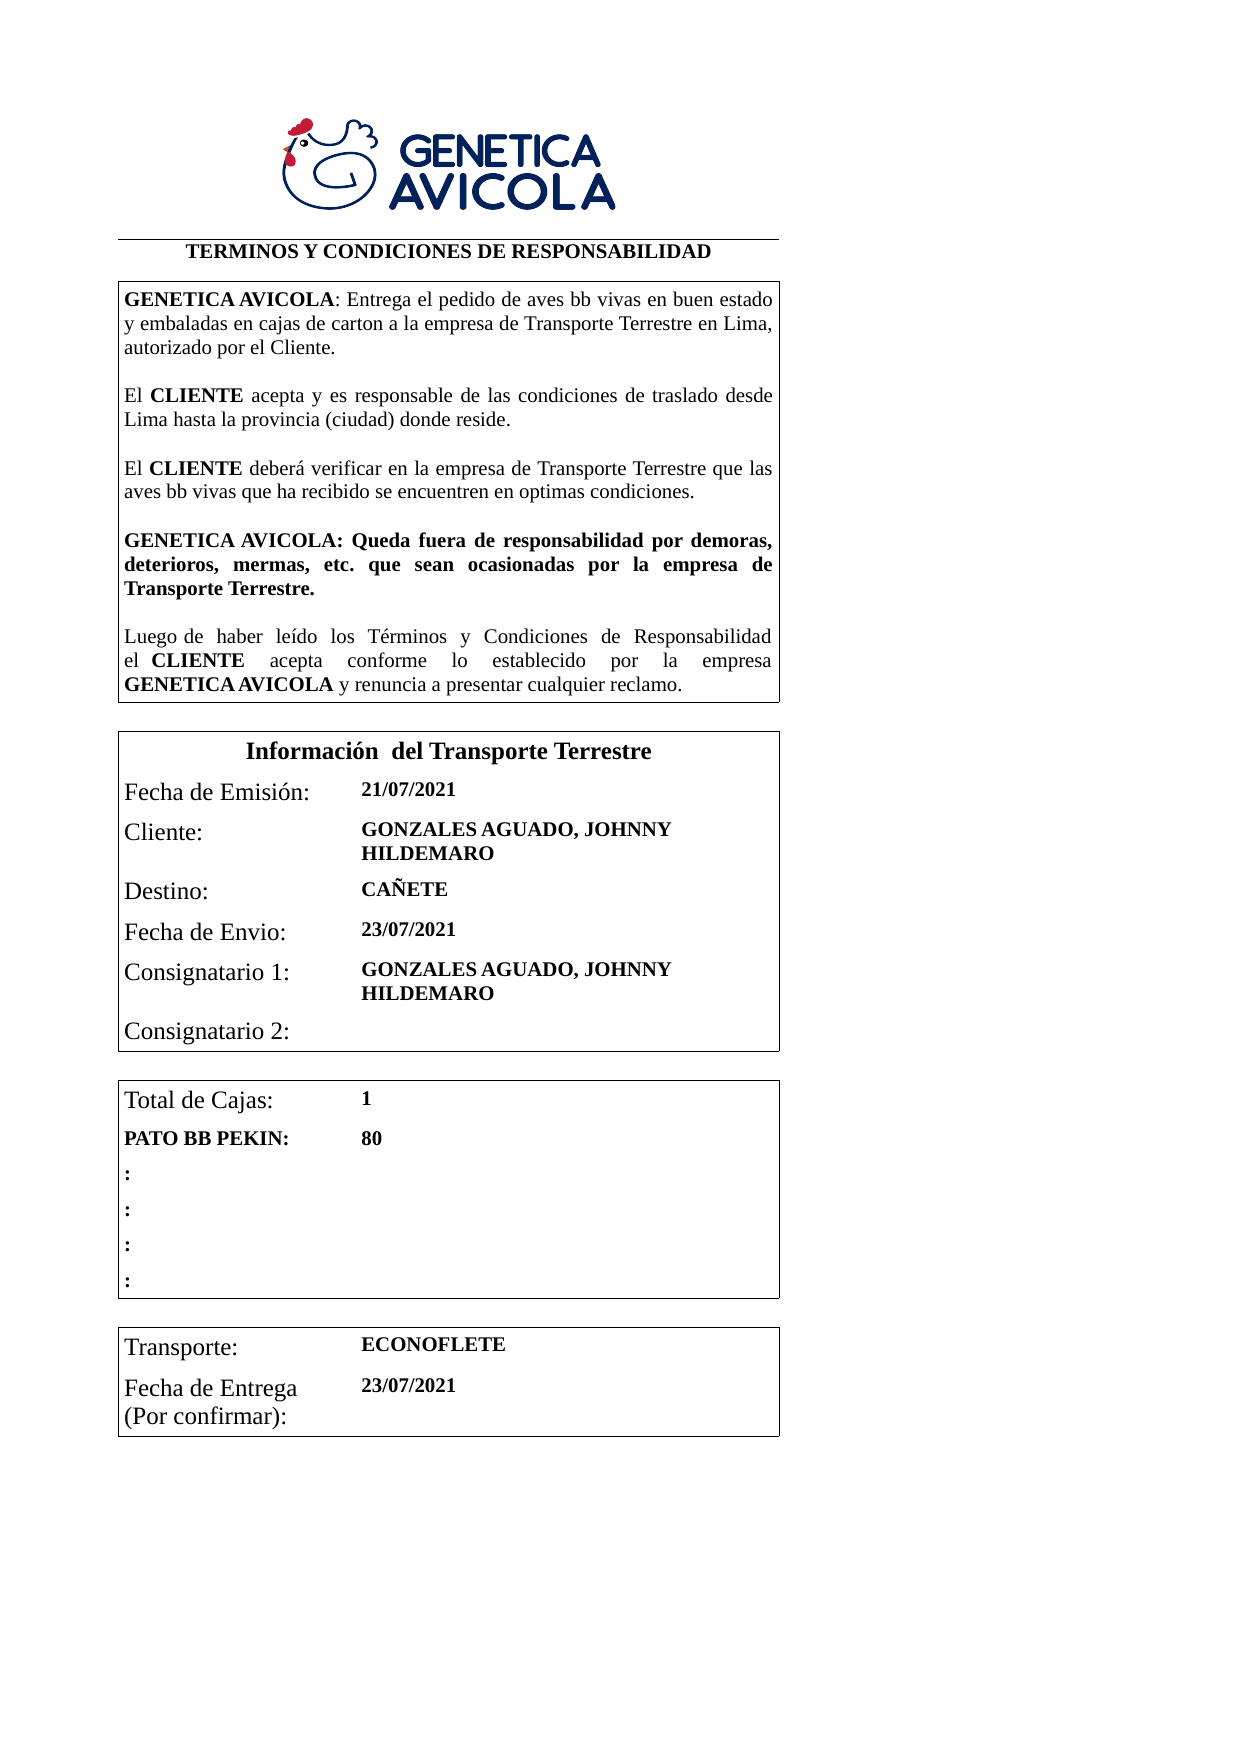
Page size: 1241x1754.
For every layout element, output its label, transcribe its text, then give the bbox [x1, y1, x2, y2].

table_cell GONZALES AGUADO, JOHNNY HILDEMARO [356, 951, 779, 1011]
table_cell Cliente: [119, 811, 356, 871]
table_cell 21/07/2021 [356, 771, 779, 811]
table_cell : [119, 1227, 356, 1262]
table_cell Fecha de Emisión: [119, 771, 356, 811]
table_cell Transporte: [119, 1328, 356, 1367]
table_cell GENETICA AVICOLA: Entrega el pedido de aves bb vivas en buen estado y embaladas en cajas de carton a la empresa de Transporte Terrestre en Lima, autorizado por el Cliente. El CLIENTE acepta y es responsable de las condiciones de traslado desde Lima hasta la provincia (ciudad) donde reside. El CLIENTE deberá verificar en la empresa de Transporte Terrestre que las aves bb vivas que ha recibido se encuentren en optimas condiciones. GENETICA AVICOLA: Queda fuera de responsabilidad por demoras, deterioros, mermas, etc. que sean ocasionadas por la empresa de Transporte Terrestre. Luego de haber leído los Términos y Condiciones de Responsabilidad el CLIENTE acepta conforme lo establecido por la empresa GENETICA AVICOLA y renuncia a presentar cualquier reclamo. [119, 282, 779, 702]
table_cell 23/07/2021 [356, 1367, 779, 1436]
table_cell 1 [356, 1081, 779, 1120]
table_cell [356, 1262, 779, 1298]
table_cell 23/07/2021 [356, 911, 779, 951]
table_cell ECONOFLETE [356, 1328, 779, 1367]
table_cell [356, 1299, 779, 1327]
table_cell [118, 1052, 356, 1080]
table_cell 80 [356, 1120, 779, 1156]
table_cell : [119, 1262, 356, 1298]
table_cell : [119, 1191, 356, 1227]
table_cell Destino: [119, 871, 356, 911]
table_cell CAÑETE [356, 871, 779, 911]
table_cell Consignatario 1: [119, 951, 356, 1011]
table_cell Consignatario 2: [119, 1011, 356, 1051]
table_cell [118, 1299, 356, 1327]
table_header TERMINOS Y CONDICIONES DE RESPONSABILIDAD [118, 240, 779, 281]
table_cell [356, 1227, 779, 1262]
table_cell : [119, 1156, 356, 1191]
table_cell Fecha de Entrega (Por confirmar): [119, 1367, 356, 1436]
table_cell Total de Cajas: [119, 1081, 356, 1120]
table_cell GONZALES AGUADO, JOHNNY HILDEMARO [356, 811, 779, 871]
table_cell [356, 1052, 779, 1080]
picture [282, 118, 616, 210]
table_header Información del Transporte Terrestre [119, 732, 779, 771]
table_cell Fecha de Envio: [119, 911, 356, 951]
table_cell PATO BB PEKIN: [119, 1120, 356, 1156]
table_cell [356, 1156, 779, 1191]
table_cell [356, 1191, 779, 1227]
table_cell [356, 1011, 779, 1051]
